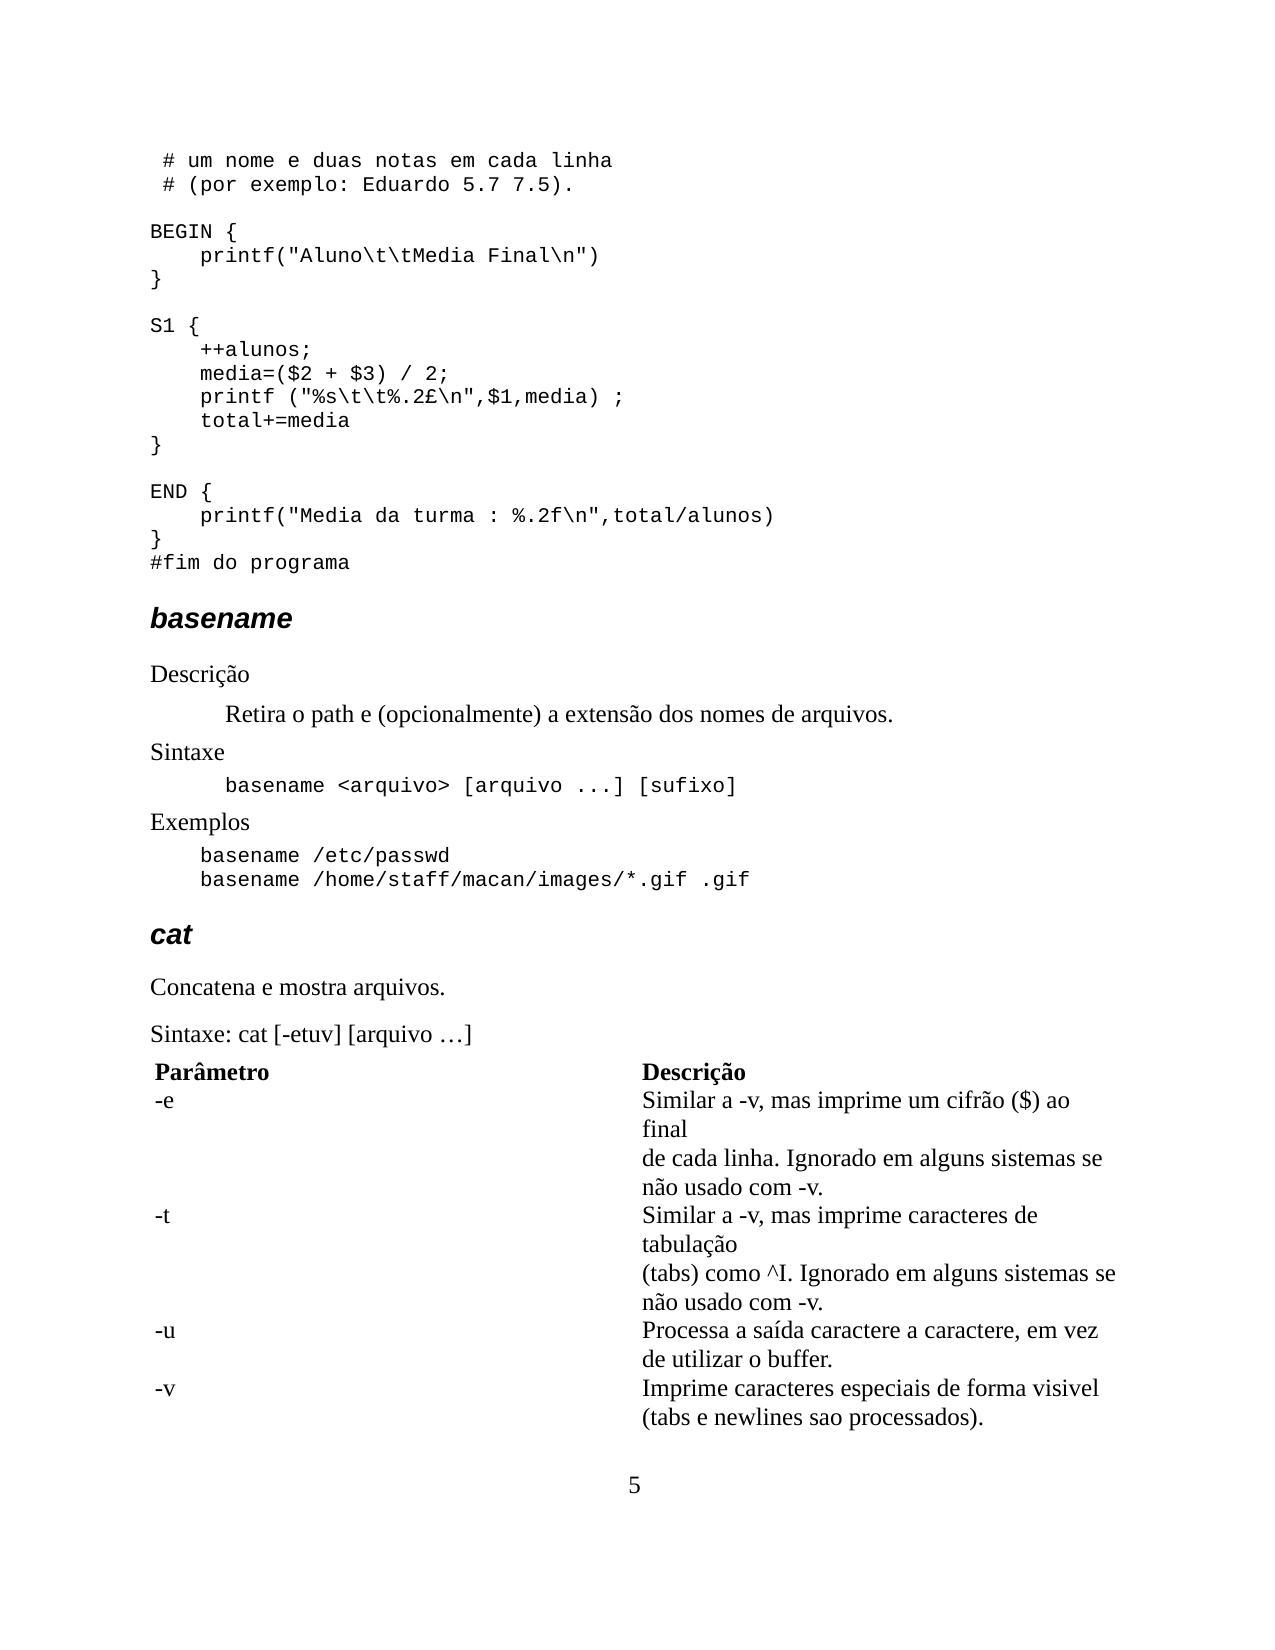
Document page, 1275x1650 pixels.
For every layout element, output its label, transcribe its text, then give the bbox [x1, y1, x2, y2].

table_cell de cada linha. Ignorado em alguns sistemas se [638, 1143, 1125, 1172]
table_cell Similar a -v, mas imprime um cifrão ($) ao final [638, 1086, 1125, 1143]
text basename /etc/passwd [150, 845, 1125, 869]
subtitle cat [150, 917, 1125, 951]
table_cell Processa a saída caractere a caractere, em vez [638, 1316, 1125, 1344]
text Retira o path e (opcionalmente) a extensão dos nomes de arquivos. [225, 699, 1125, 728]
text Exemplos [150, 807, 1125, 836]
text } [150, 268, 1125, 292]
text printf ("%s\t\t%.2£\n",$1,media) ; [150, 386, 1125, 410]
table_cell não usado com -v. [638, 1287, 1125, 1316]
text printf("Media da turma : %.2f\n",total/alunos) [150, 505, 1125, 528]
text # um nome e duas notas em cada linha [150, 150, 1125, 174]
text END { [150, 481, 1125, 505]
table_cell [150, 1258, 637, 1287]
table_cell Similar a -v, mas imprime caracteres de tabulação [638, 1201, 1125, 1258]
text basename <arquivo> [arquivo ...] [sufixo] [225, 775, 1125, 798]
text } [150, 528, 1125, 552]
text BEGIN { [150, 221, 1125, 244]
table_cell [150, 1143, 637, 1172]
subtitle basename [150, 601, 1125, 634]
table_cell [150, 1344, 637, 1373]
table_cell não usado com -v. [638, 1172, 1125, 1201]
text ++alunos; [150, 339, 1125, 363]
table_cell Imprime caracteres especiais de forma visivel [638, 1373, 1125, 1402]
text Sintaxe: cat [-etuv] [arquivo …] [150, 1019, 1125, 1048]
text #fim do programa [150, 552, 1125, 576]
text Sintaxe [150, 737, 1125, 766]
table_header Descrição [638, 1057, 1125, 1086]
text media=($2 + $3) / 2; [150, 363, 1125, 386]
table_cell [150, 1172, 637, 1201]
table_cell -v [150, 1373, 637, 1402]
text } [150, 434, 1125, 457]
table_cell (tabs e newlines sao processados). [638, 1402, 1125, 1431]
text Concatena e mostra arquivos. [150, 972, 1125, 1001]
table_cell (tabs) como ^I. Ignorado em alguns sistemas se [638, 1258, 1125, 1287]
table_cell [150, 1402, 637, 1431]
table_cell de utilizar o buffer. [638, 1344, 1125, 1373]
table_cell -t [150, 1201, 637, 1258]
text # (por exemplo: Eduardo 5.7 7.5). [150, 174, 1125, 197]
text S1 { [150, 316, 1125, 339]
table_header Parâmetro [150, 1057, 637, 1086]
text printf("Aluno\t\tMedia Final\n") [150, 244, 1125, 268]
table_cell -e [150, 1086, 637, 1143]
text basename /home/staff/macan/images/*.gif .gif [150, 869, 1125, 892]
text total+=media [150, 410, 1125, 434]
text Descrição [150, 659, 1125, 687]
table_cell [150, 1287, 637, 1316]
table_cell -u [150, 1316, 637, 1344]
